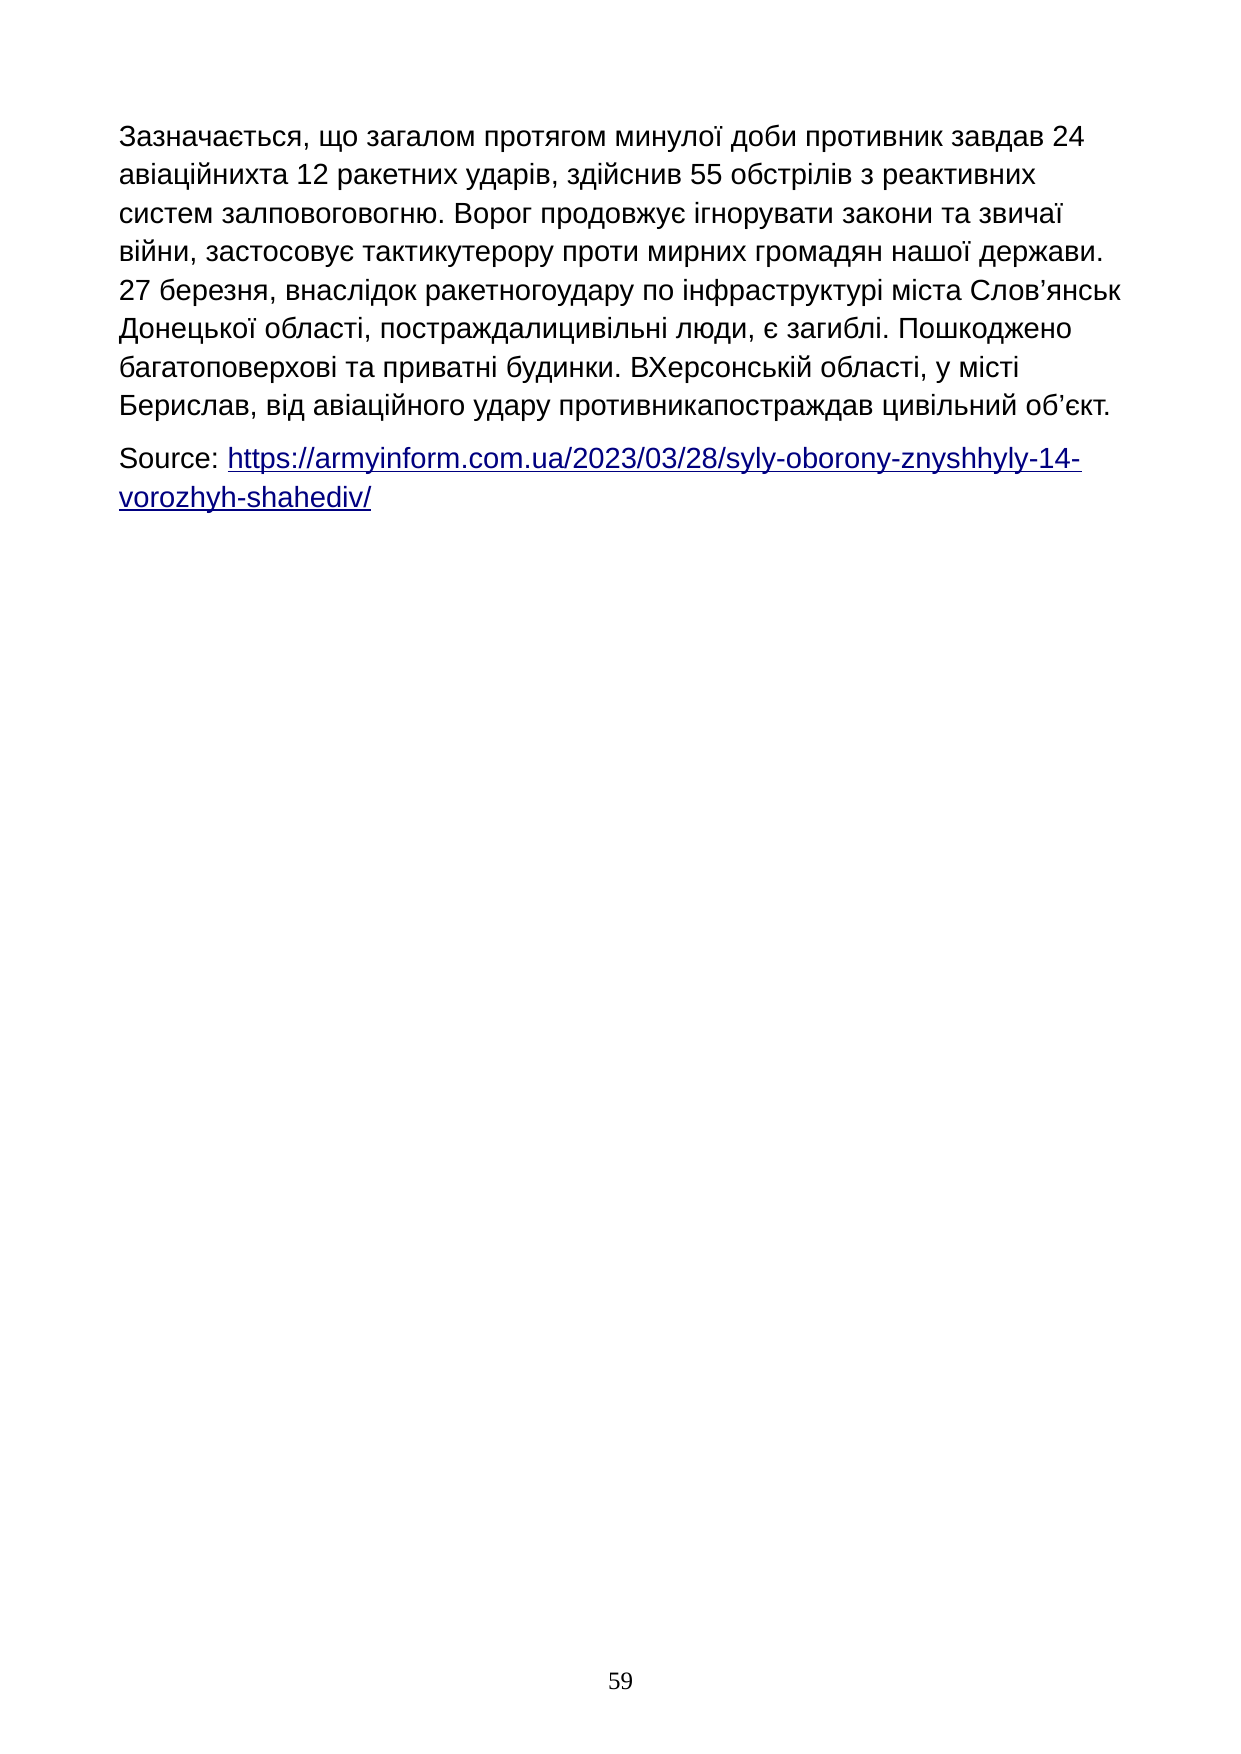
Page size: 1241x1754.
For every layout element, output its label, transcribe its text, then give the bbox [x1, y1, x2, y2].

text Зазначається, що загалом протягом минулої доби противник завдав 24 авіаційнихта 12 ракетних ударів, здійснив 55 обстрілів з реактивних систем залповоговогню. Ворог продовжує ігнорувати закони та звичаї війни, застосовує тактикутерору проти мирних громадян нашої держави. 27 березня, внаслідок ракетногоудару по інфраструктурі міста Слов’янськ Донецької області, постраждалицивільні люди, є загиблі. Пошкоджено багатоповерхові та приватні будинки. ВХерсонській області, у місті Берислав, від авіаційного удару противникапостраждав цивільний об’єкт. [118, 118, 1122, 422]
text Source: https://armyinform.com.ua/2023/03/28/syly-oborony-znyshhyly-14-vorozhyh-shahediv/ [118, 441, 1122, 513]
